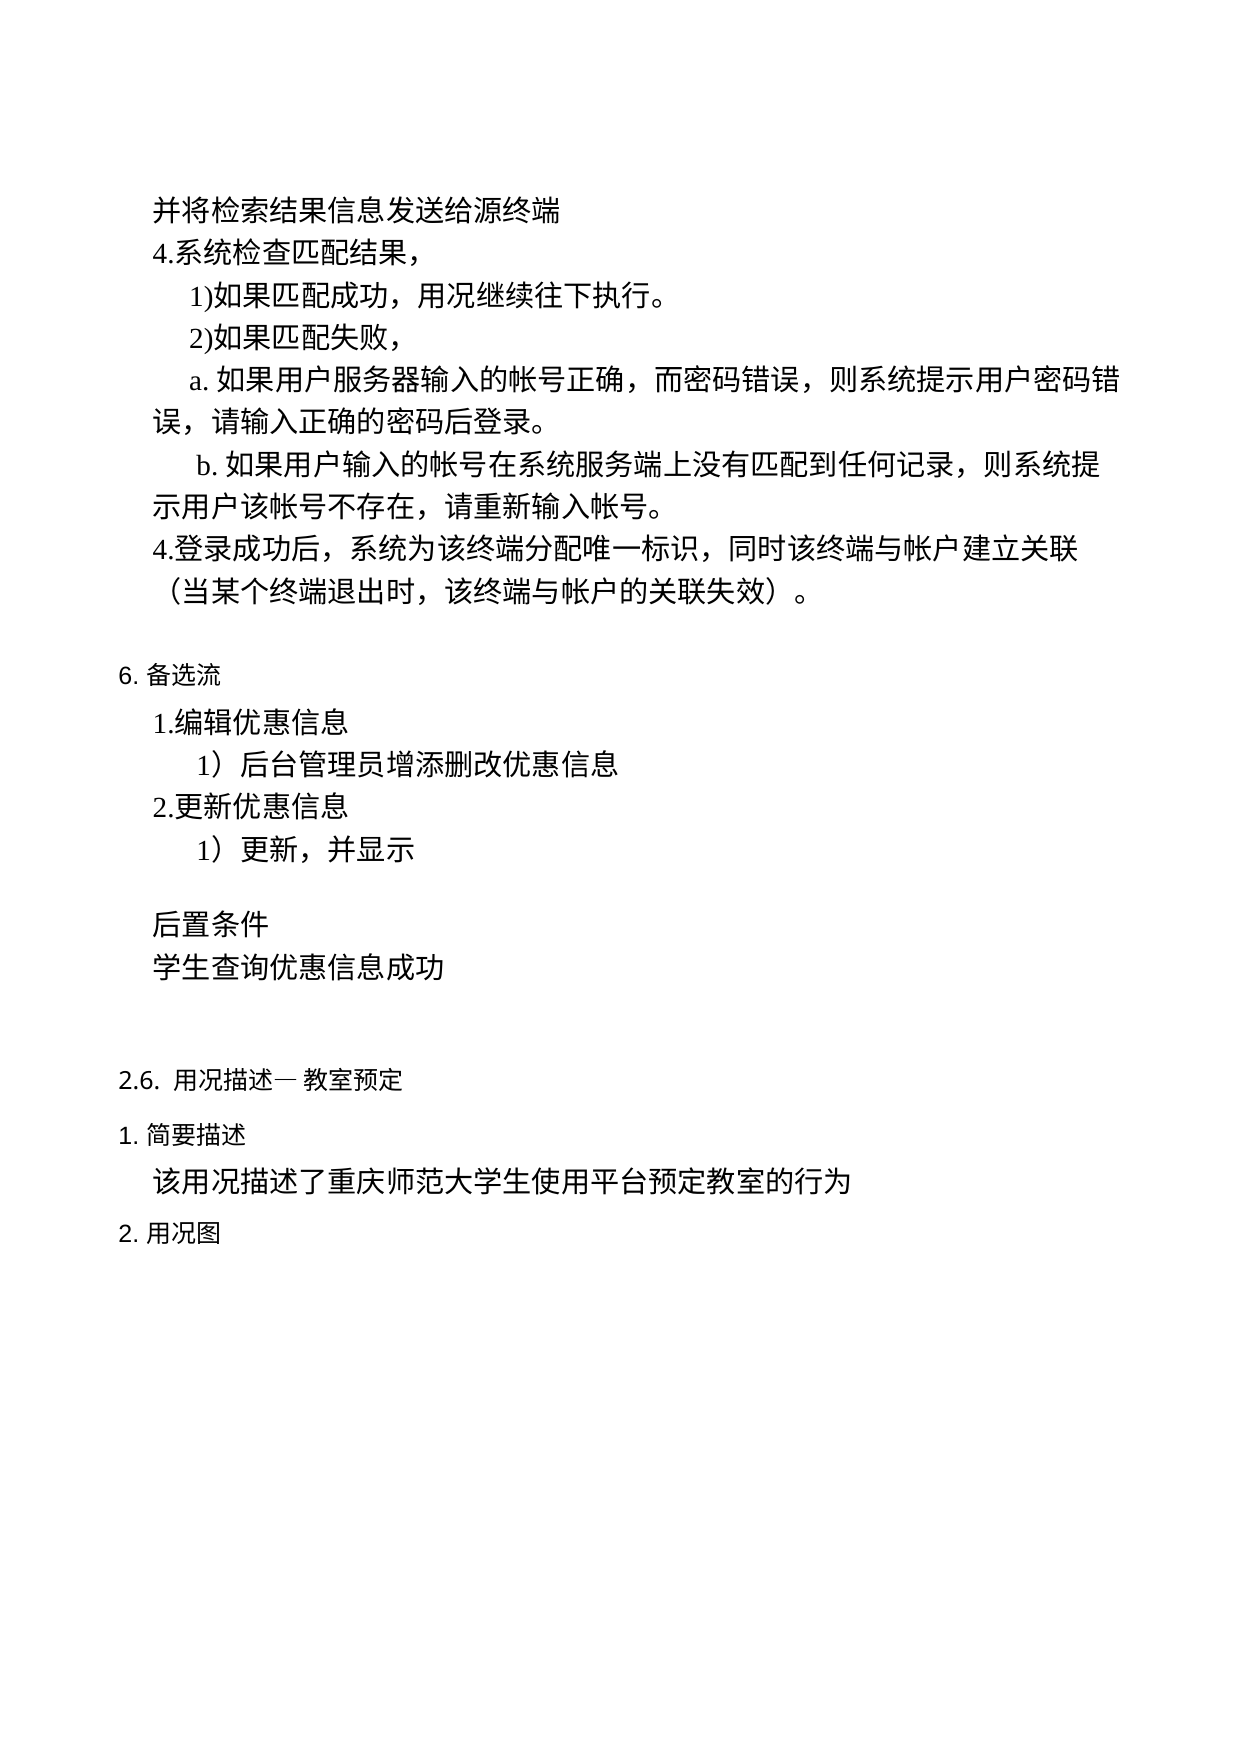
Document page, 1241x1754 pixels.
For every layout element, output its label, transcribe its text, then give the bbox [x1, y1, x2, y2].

text 3.系统将登录信息从源终端发送到服务端，使用登录信息来检索帐户数据库，并将检索结果信息发送给源终端 [152, 188, 1122, 230]
text b. 如果用户输入的帐号在系统服务端上没有匹配到任何记录，则系统提示用户该帐号不存在，请重新输入帐号。 [152, 441, 1122, 526]
text 该用况描述了重庆师范大学生使用平台预定教室的行为 [152, 1159, 1122, 1201]
text 后置条件 [152, 902, 1122, 944]
text 2.更新优惠信息 [152, 784, 1122, 826]
text 1）后台管理员增添删改优惠信息 [152, 742, 1122, 784]
subtitle 用况描述— 教室预定 [118, 1060, 1122, 1097]
text 1.编辑优惠信息 [152, 699, 1122, 742]
text 1）更新，并显示 [152, 826, 1122, 868]
text 1)如果匹配成功，用况继续往下执行。 [152, 272, 1122, 314]
text 2)如果匹配失败， [152, 314, 1122, 357]
text a. 如果用户服务器输入的帐号正确，而密码错误，则系统提示用户密码错误，请输入正确的密码后登录。 [152, 357, 1122, 441]
text 4.登录成功后，系统为该终端分配唯一标识，同时该终端与帐户建立关联（当某个终端退出时，该终端与帐户的关联失效）。 [152, 526, 1122, 611]
text 4.系统检查匹配结果， [152, 230, 1122, 272]
subtitle 简要描述 [118, 1116, 1122, 1152]
text 学生查询优惠信息成功 [152, 944, 1122, 987]
subtitle 用况图 [118, 1213, 1122, 1249]
subtitle 备选流 [118, 656, 1122, 692]
